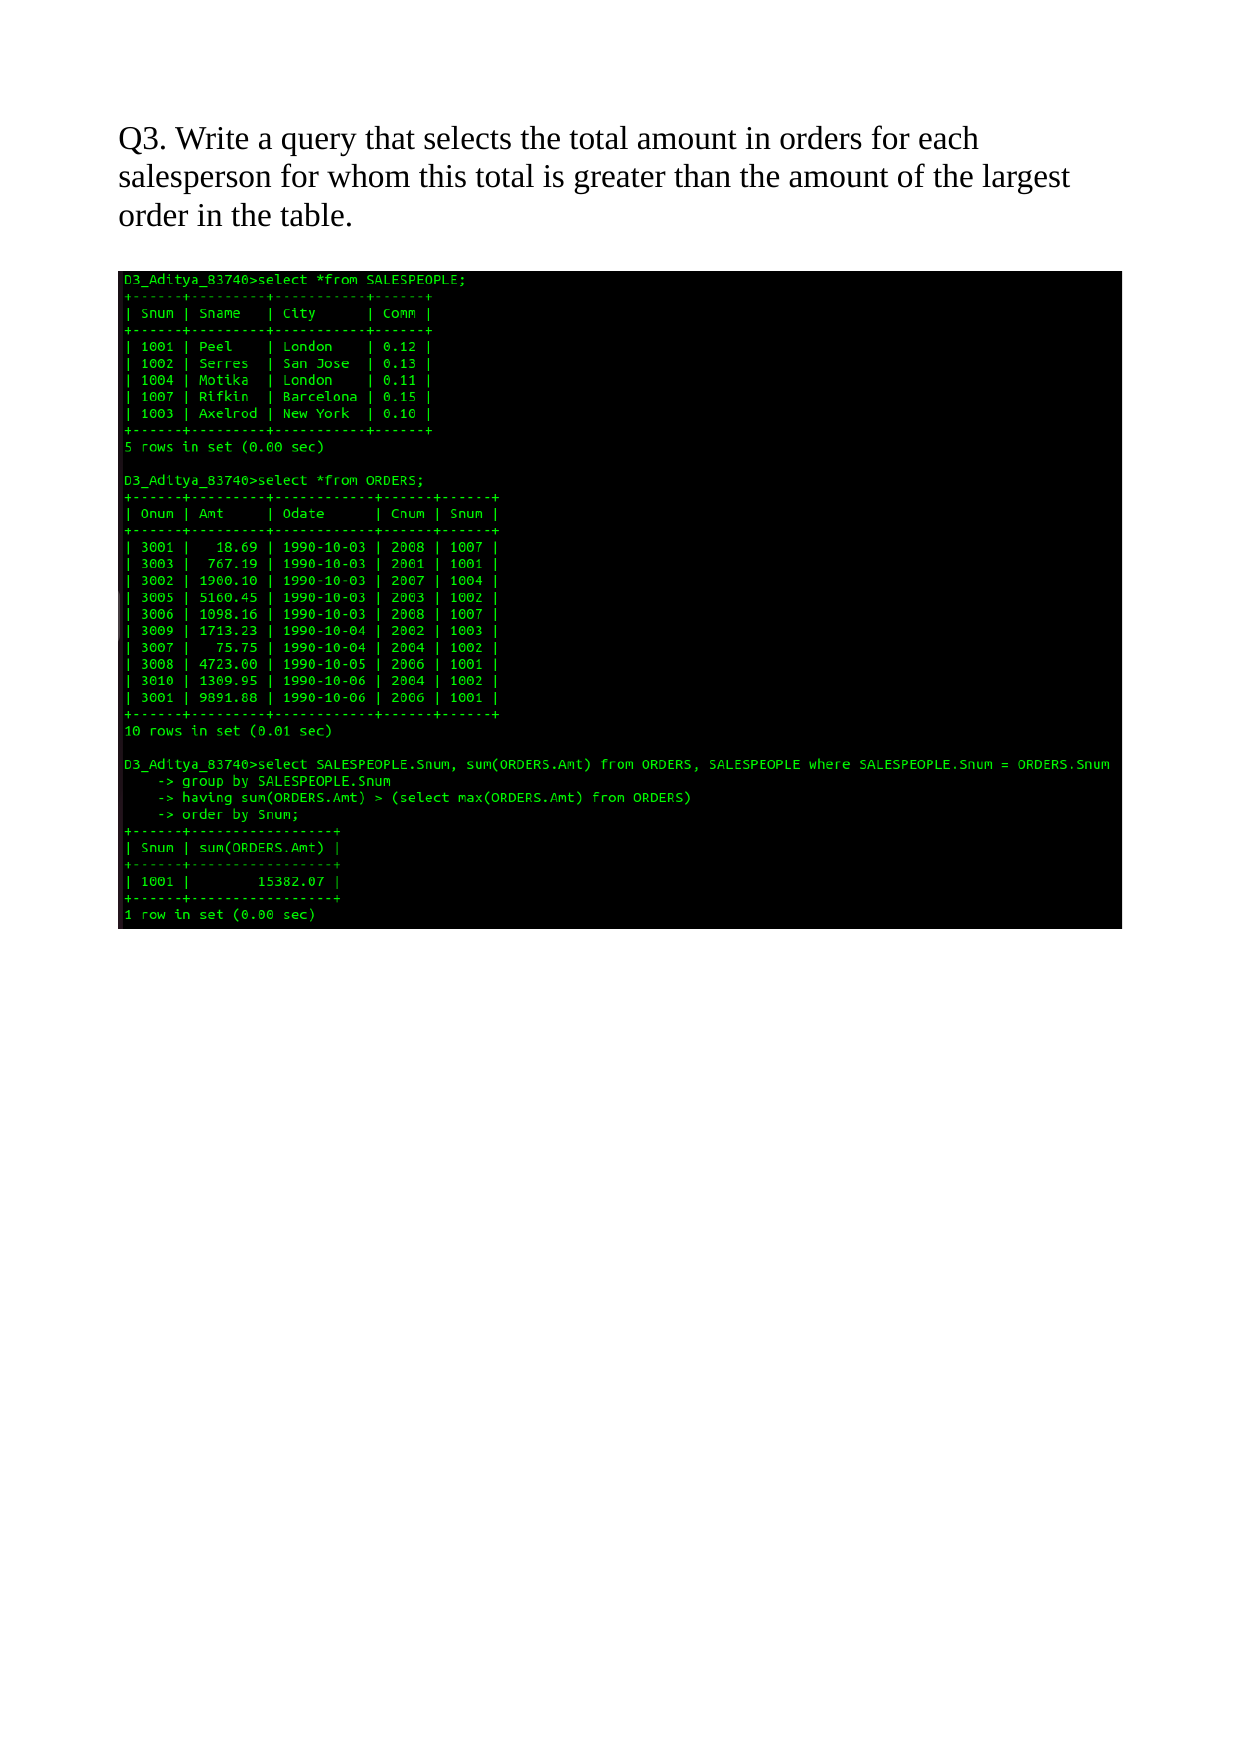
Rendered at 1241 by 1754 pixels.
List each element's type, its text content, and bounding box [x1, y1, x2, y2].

picture [118, 271, 1123, 929]
text Q3. Write a query that selects the total amount in orders for each salesperson for whom this total is greater than the amount of the largest order in the table. [118, 118, 1122, 233]
